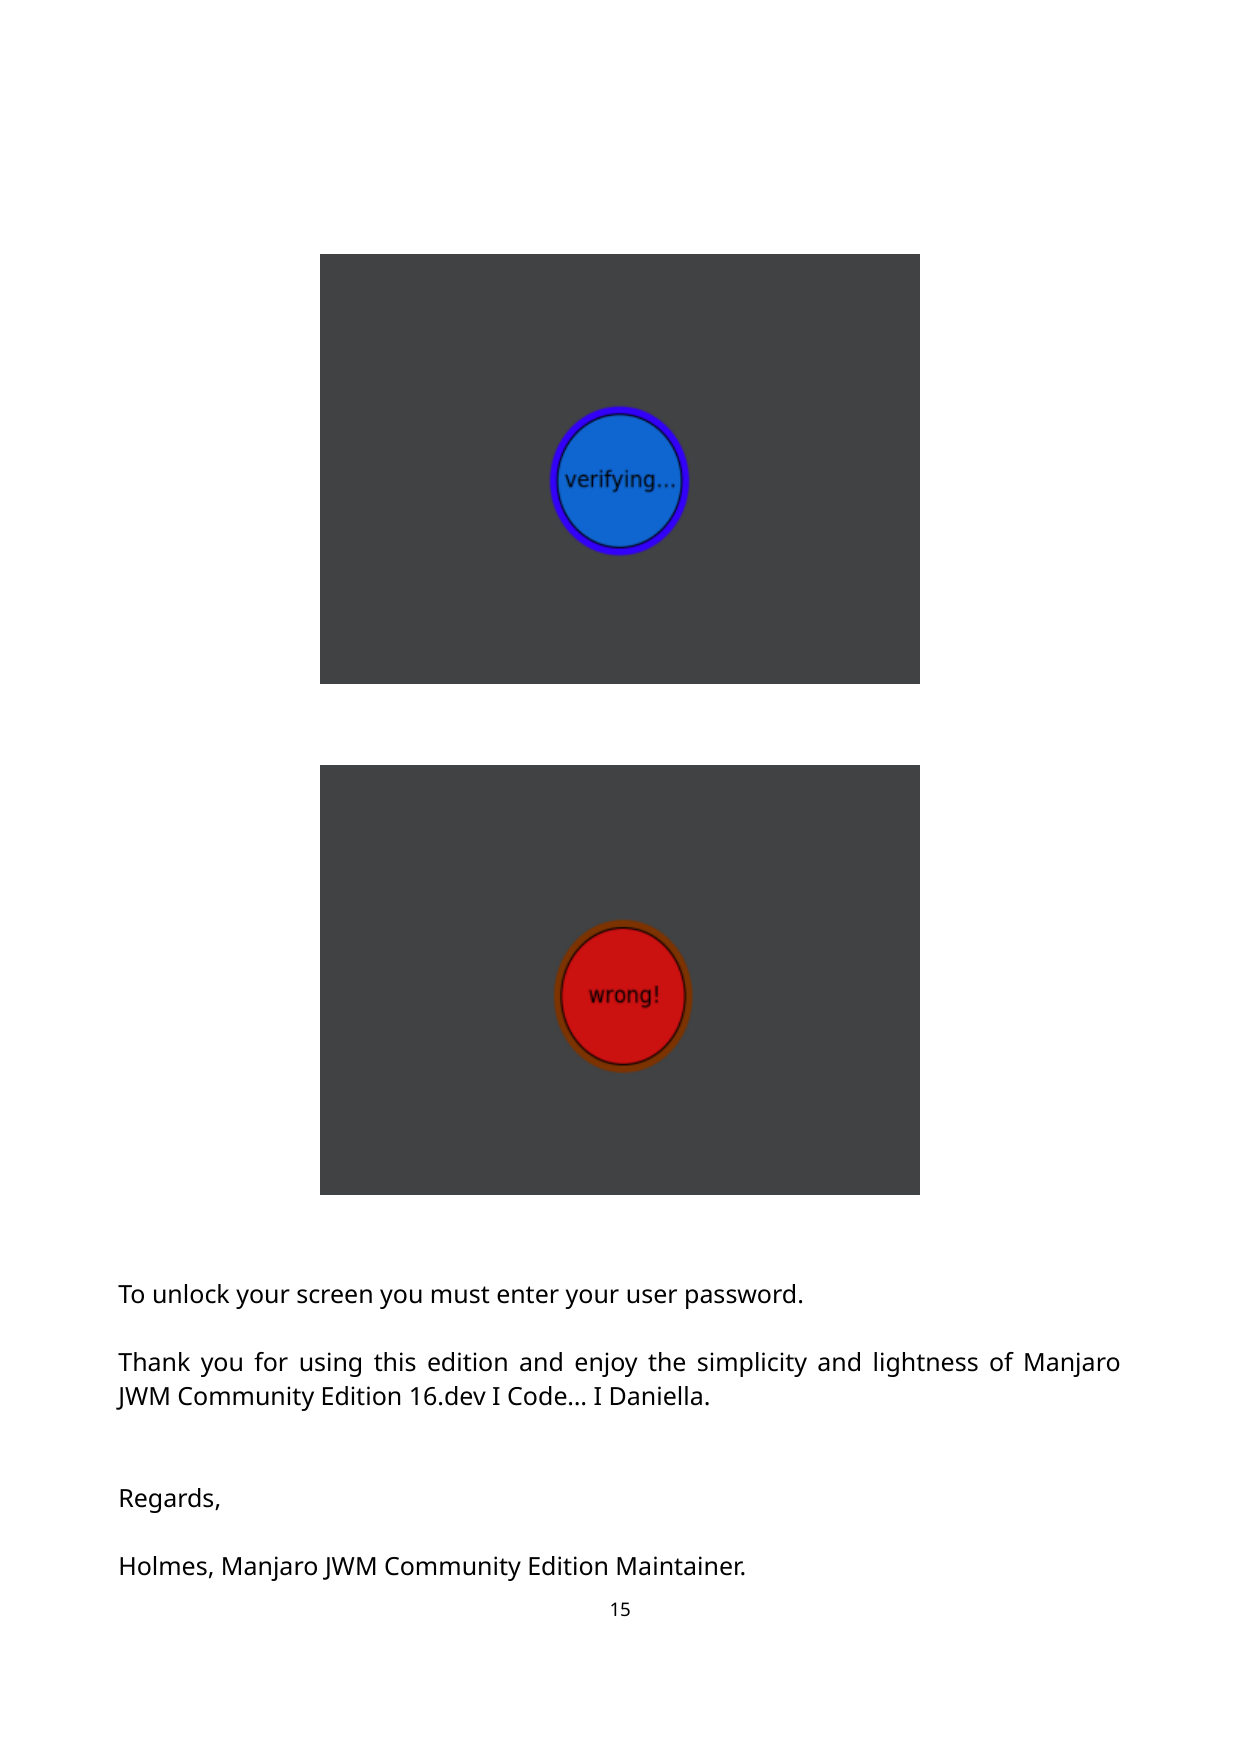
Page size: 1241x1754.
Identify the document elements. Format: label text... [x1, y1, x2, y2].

text Thank you for using this edition and enjoy the simplicity and lightness of Manjaro JWM Community Edition 16.dev I Code… I Daniella. [118, 1344, 1122, 1412]
picture [320, 765, 920, 1195]
text To unlock your screen you must enter your user password. [118, 1276, 1122, 1310]
text Regards, [118, 1481, 1122, 1515]
picture [320, 254, 920, 684]
text Holmes, Manjaro JWM Community Edition Maintainer. [118, 1549, 1122, 1583]
